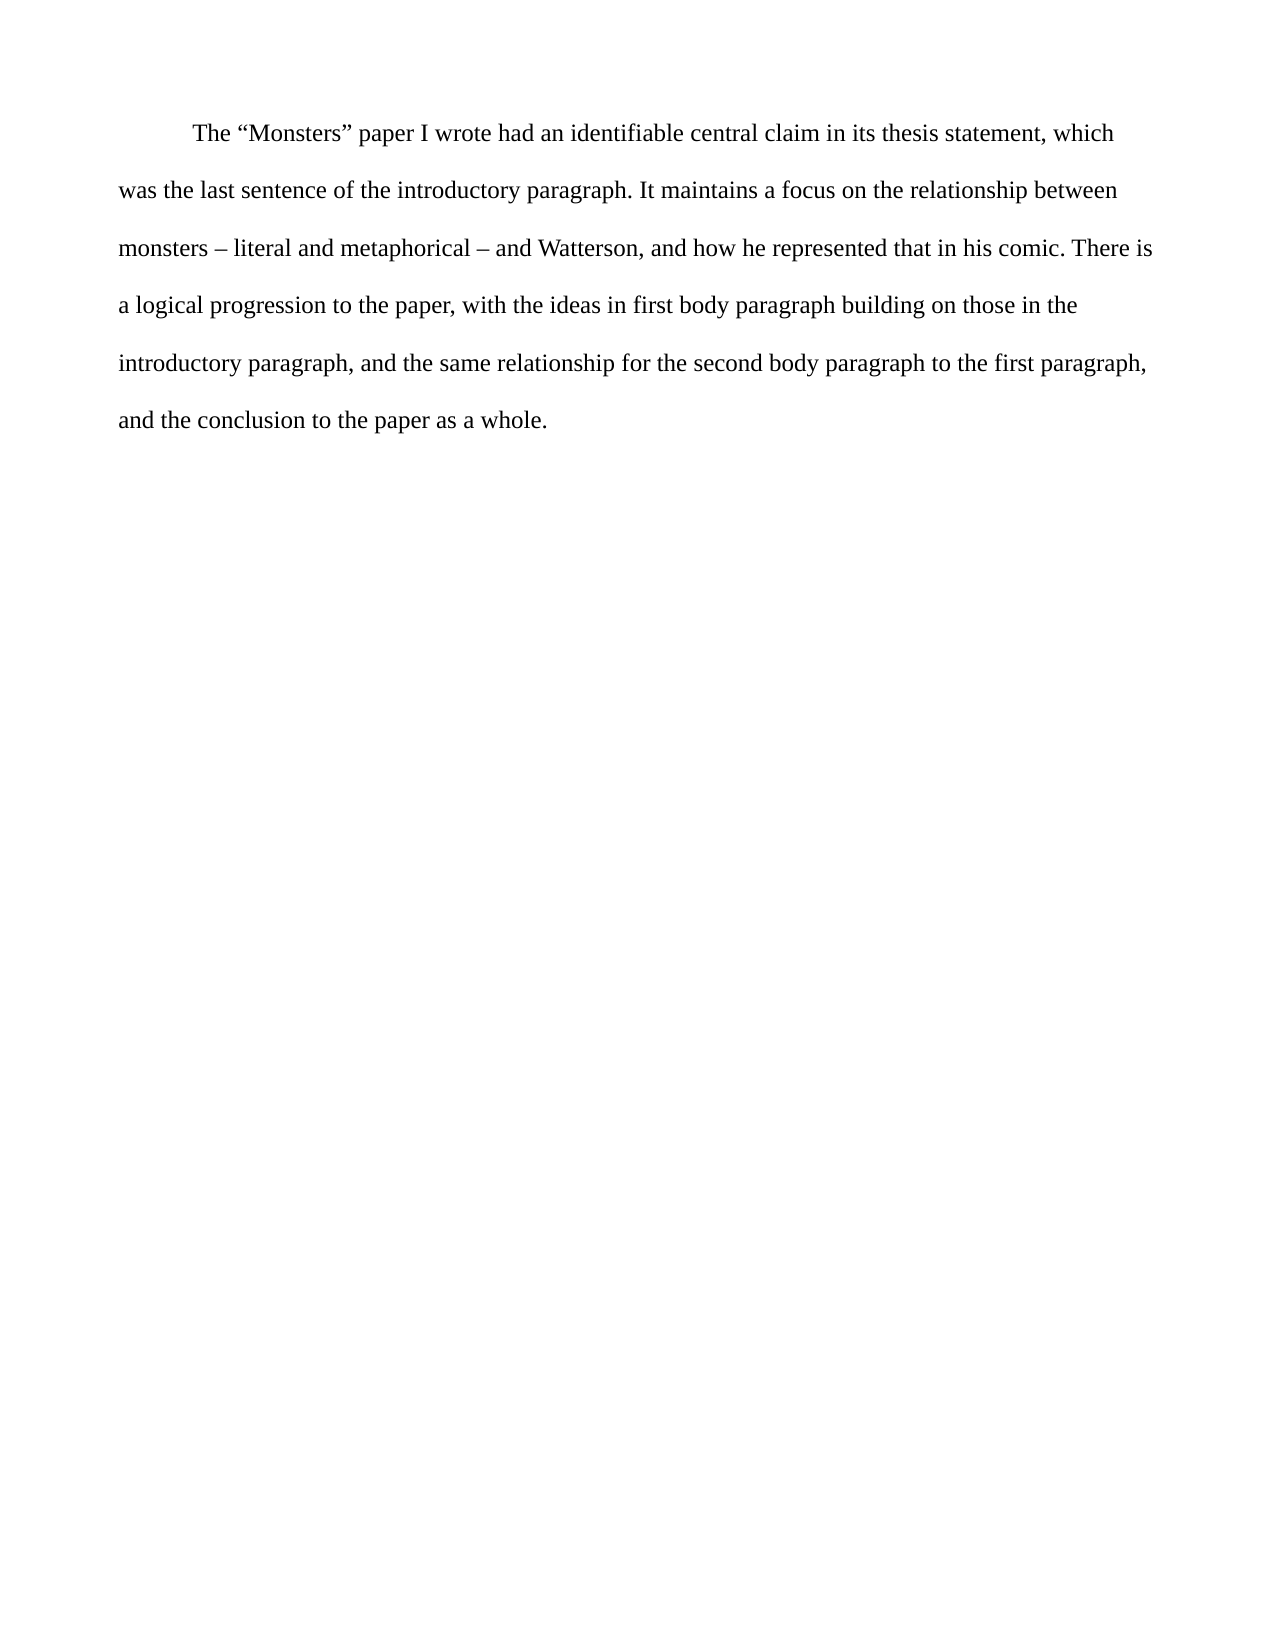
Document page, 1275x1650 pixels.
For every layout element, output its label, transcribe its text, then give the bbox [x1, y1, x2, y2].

text The “Monsters” paper I wrote had an identifiable central claim in its thesis statement, which was the last sentence of the introductory paragraph. It maintains a focus on the relationship between monsters – literal and metaphorical – and Watterson, and how he represented that in his comic. There is a logical progression to the paper, with the ideas in first body paragraph building on those in the introductory paragraph, and the same relationship for the second body paragraph to the first paragraph, and the conclusion to the paper as a whole. [118, 118, 1157, 434]
